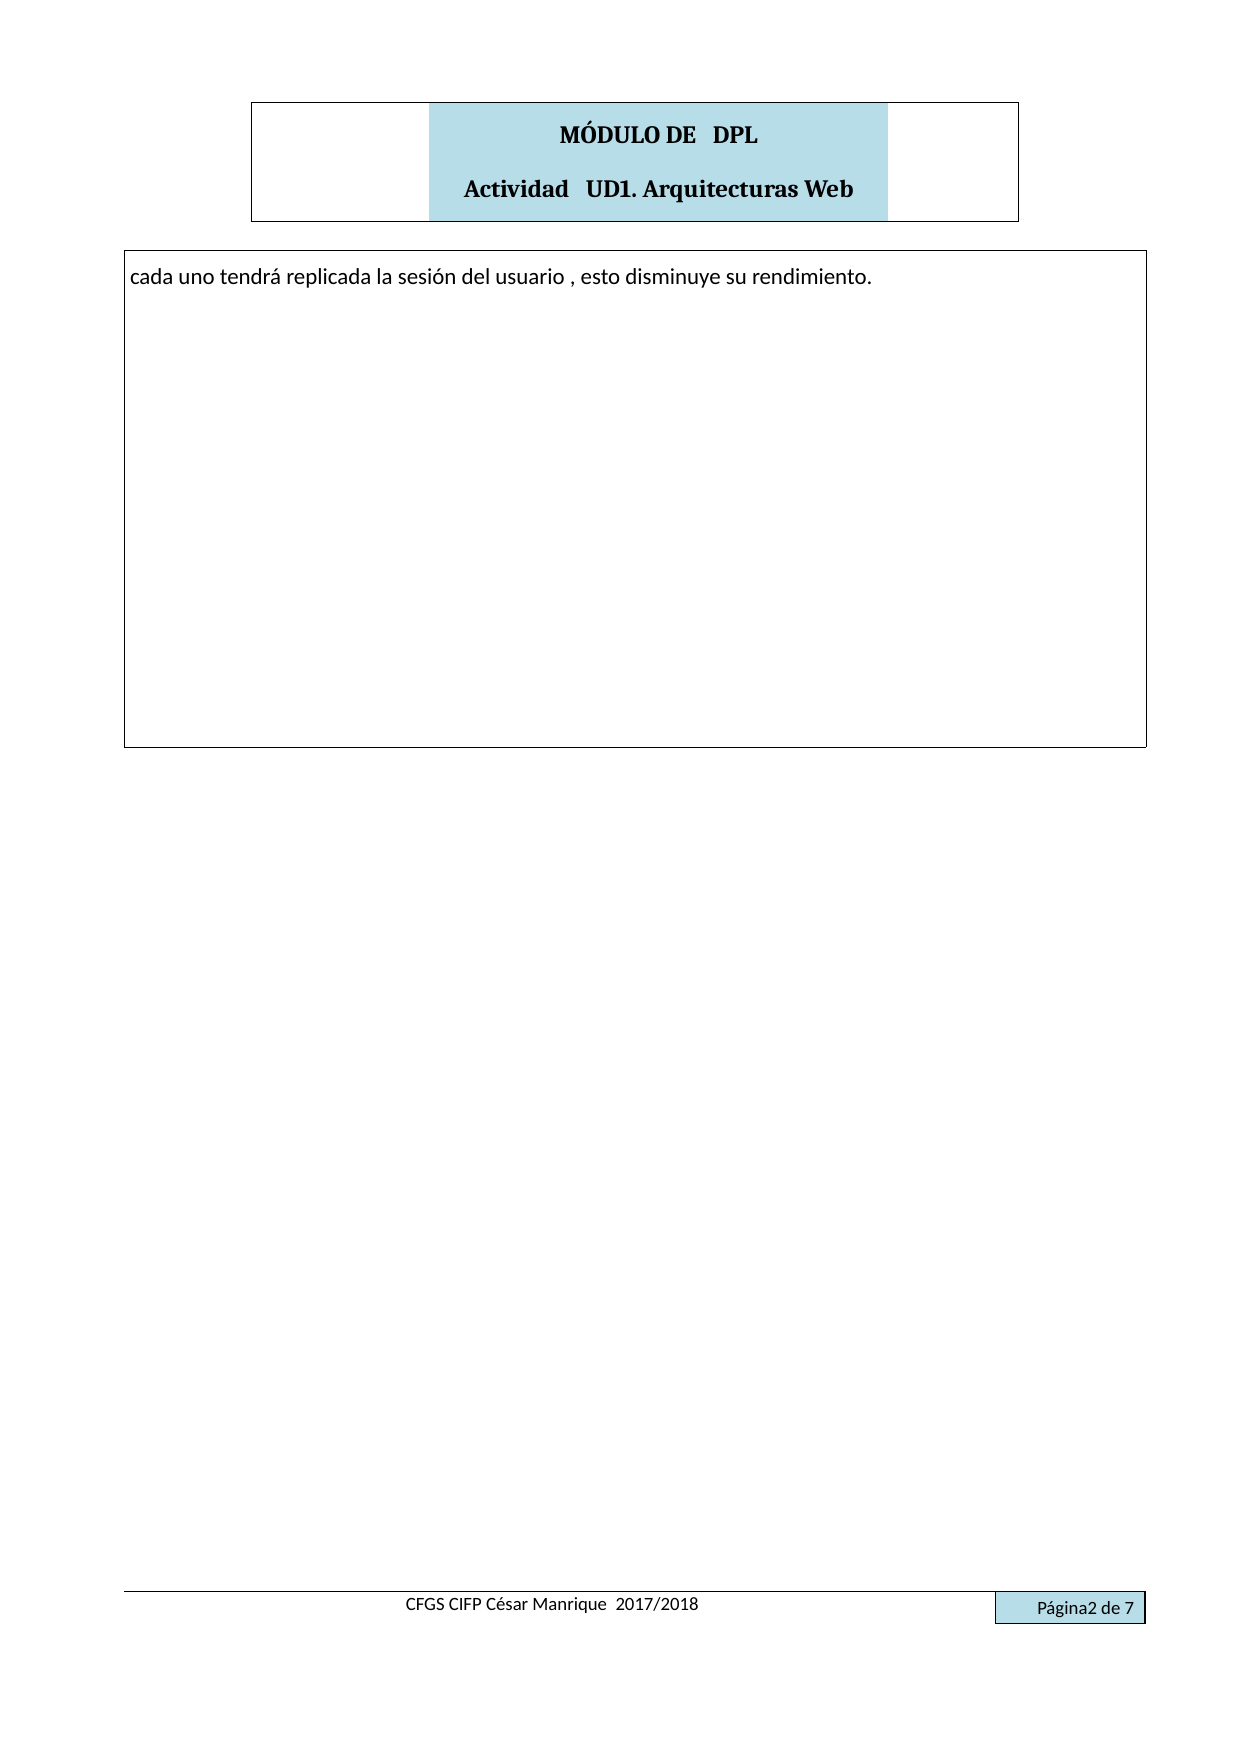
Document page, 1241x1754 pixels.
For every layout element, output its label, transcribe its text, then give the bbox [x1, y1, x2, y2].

table_header cada uno tendrá replicada la sesión del usuario , esto disminuye su rendimiento. [125, 251, 1146, 747]
